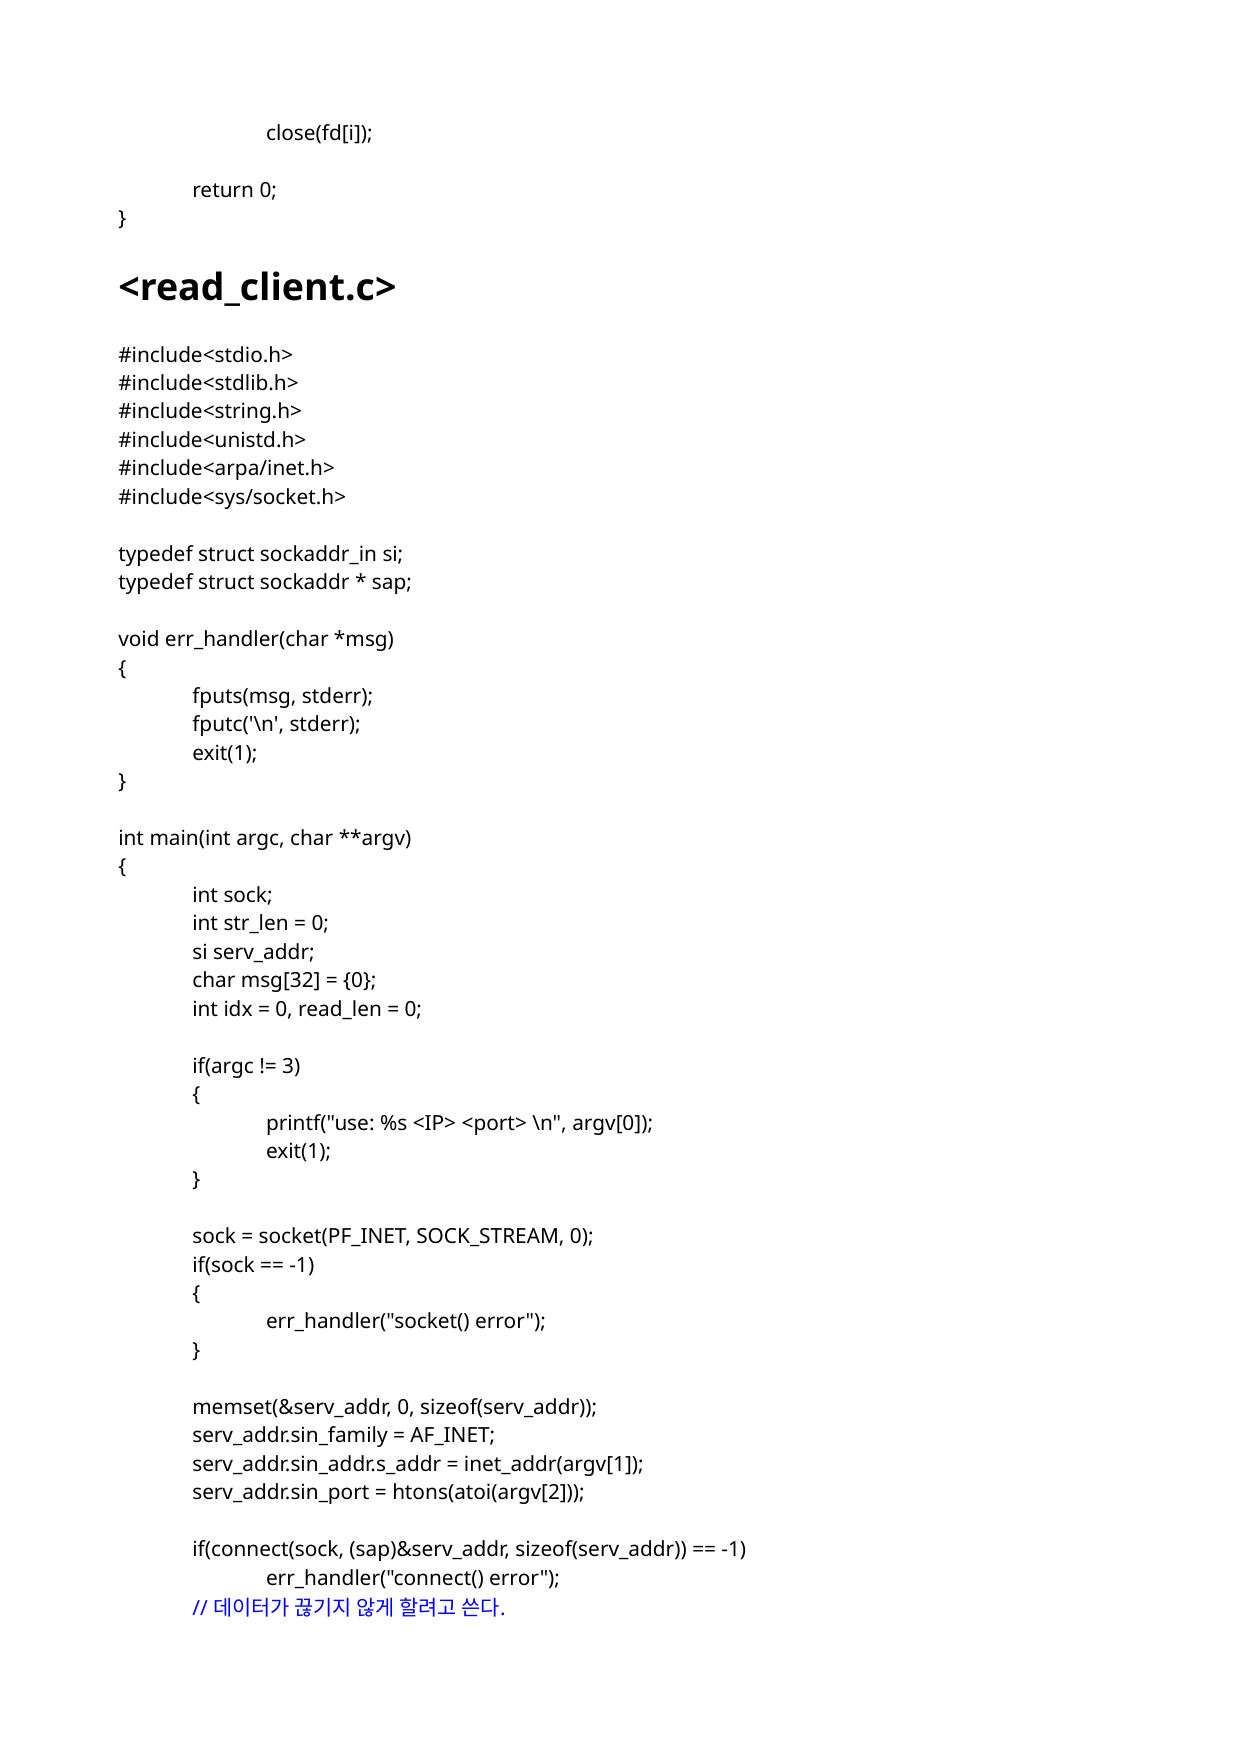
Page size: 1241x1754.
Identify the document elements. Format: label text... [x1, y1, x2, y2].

text typedef struct sockaddr * sap; [118, 567, 1122, 596]
text } [118, 1164, 1122, 1193]
text { [118, 653, 1122, 681]
text void err_handler(char *msg) [118, 624, 1122, 653]
text memset(&serv_addr, 0, sizeof(serv_addr)); [118, 1392, 1122, 1420]
text if(connect(sock, (sap)&serv_addr, sizeof(serv_addr)) == -1) [118, 1534, 1122, 1563]
text if(argc != 3) [118, 1051, 1122, 1079]
text fputc('\n', stderr); [118, 709, 1122, 738]
text int main(int argc, char **argv) [118, 823, 1122, 852]
text serv_addr.sin_family = AF_INET; [118, 1420, 1122, 1449]
text #include<string.h> [118, 397, 1122, 425]
text err_handler("socket() error"); [118, 1307, 1122, 1335]
text int idx = 0, read_len = 0; [118, 994, 1122, 1022]
text { [118, 1079, 1122, 1108]
text #include<arpa/inet.h> [118, 453, 1122, 482]
text int str_len = 0; [118, 908, 1122, 937]
text #include<unistd.h> [118, 425, 1122, 453]
text printf("use: %s <IP> <port> \n", argv[0]); [118, 1108, 1122, 1136]
text } [118, 766, 1122, 795]
text sock = socket(PF_INET, SOCK_STREAM, 0); [118, 1221, 1122, 1250]
text typedef struct sockaddr_in si; [118, 539, 1122, 567]
text } [118, 1335, 1122, 1363]
text #include<stdio.h> [118, 340, 1122, 368]
text err_handler("connect() error"); [118, 1563, 1122, 1591]
text si serv_addr; [118, 937, 1122, 965]
text <read_client.c> [118, 260, 1122, 311]
text if(sock == -1) [118, 1250, 1122, 1278]
text char msg[32] = {0}; [118, 965, 1122, 994]
text int sock; [118, 880, 1122, 908]
text { [118, 1278, 1122, 1307]
text close(fd[i]); [118, 118, 1122, 147]
text #include<stdlib.h> [118, 368, 1122, 397]
text return 0; [118, 175, 1122, 203]
text // 데이터가 끊기지 않게 할려고 쓴다. [118, 1591, 1122, 1621]
text exit(1); [118, 1136, 1122, 1164]
text exit(1); [118, 738, 1122, 766]
text } [118, 203, 1122, 232]
text serv_addr.sin_port = htons(atoi(argv[2])); [118, 1477, 1122, 1506]
text fputs(msg, stderr); [118, 681, 1122, 709]
text serv_addr.sin_addr.s_addr = inet_addr(argv[1]); [118, 1449, 1122, 1477]
text { [118, 852, 1122, 880]
text #include<sys/socket.h> [118, 482, 1122, 510]
